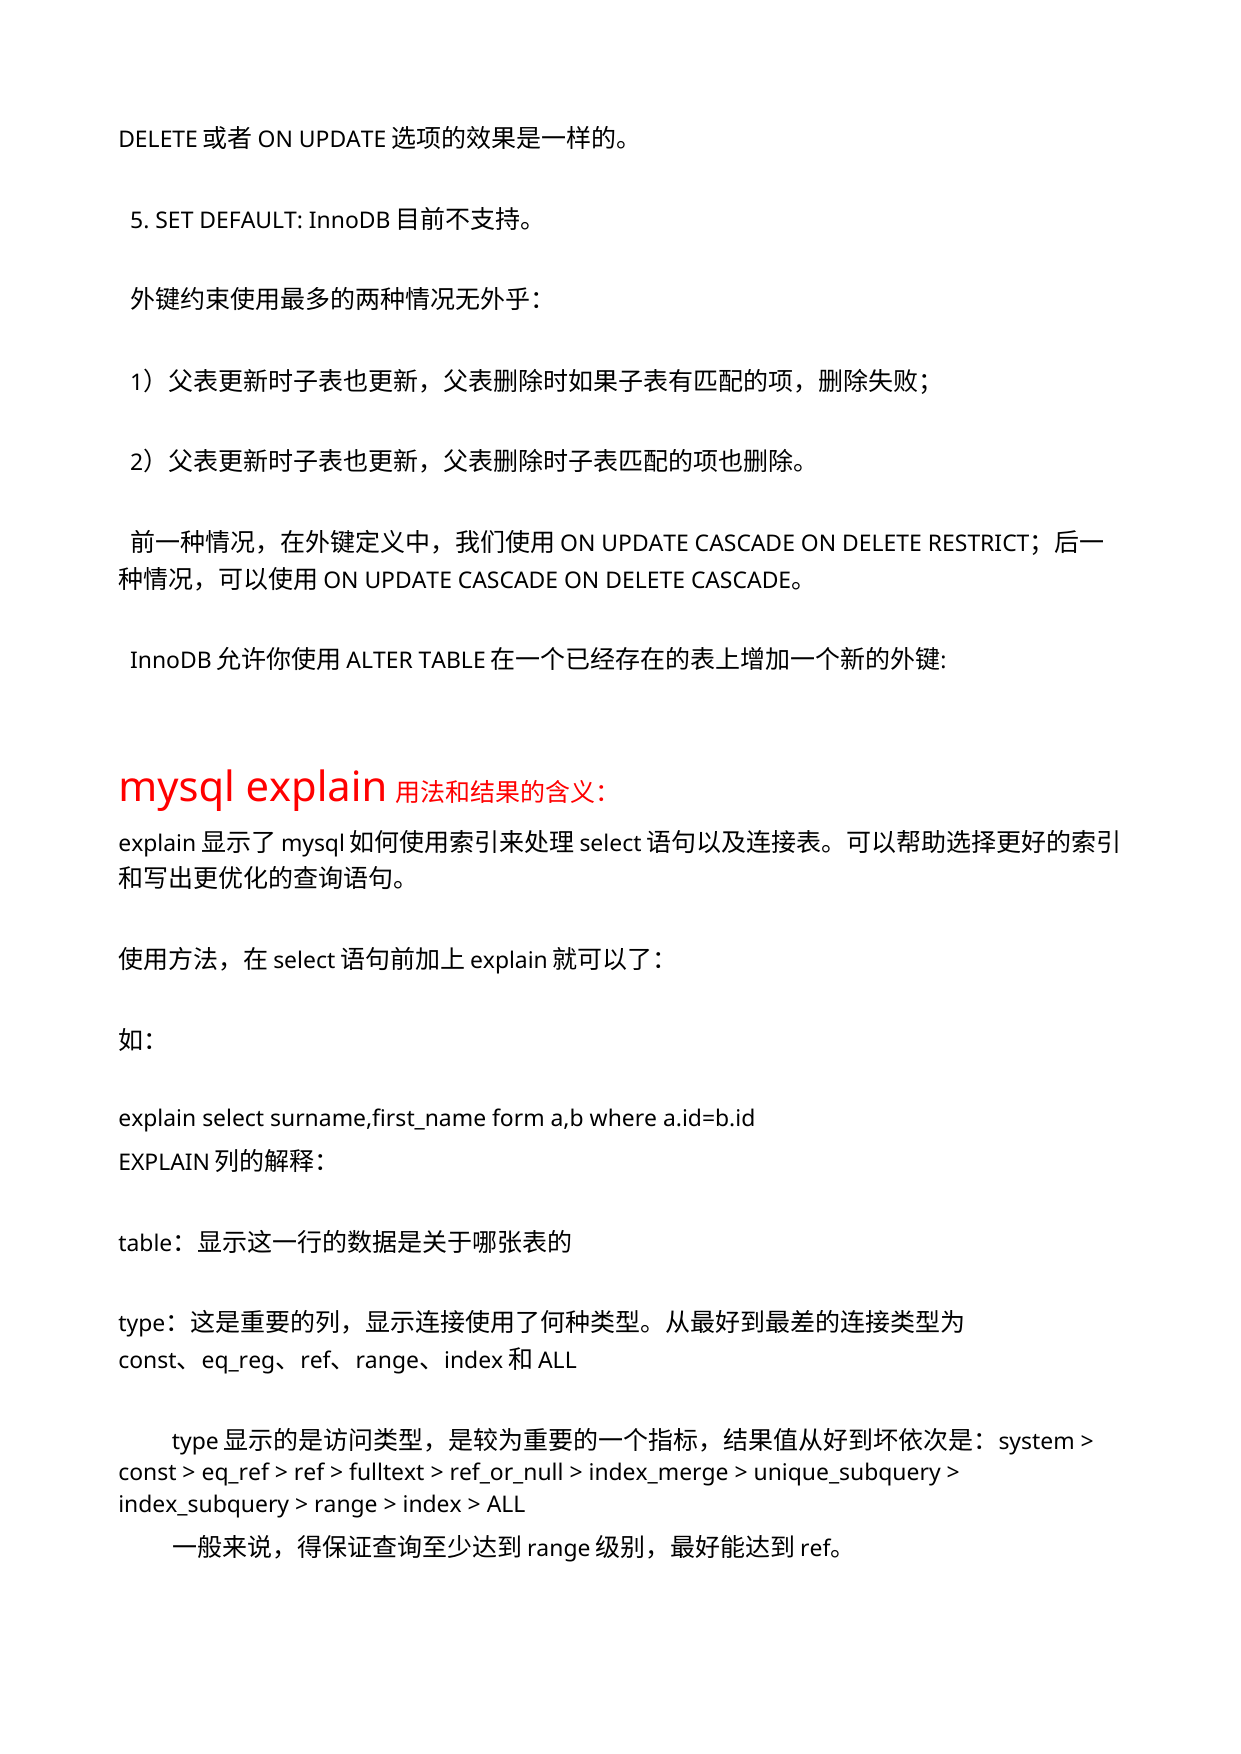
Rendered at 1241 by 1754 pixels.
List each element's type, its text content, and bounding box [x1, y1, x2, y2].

text 如： [118, 1021, 1122, 1057]
text explain显示了mysql如何使用索引来处理select语句以及连接表。可以帮助选择更好的索引和写出更优化的查询语句。 [118, 822, 1122, 895]
text type显示的是访问类型，是较为重要的一个指标，结果值从好到坏依次是：system > const > eq_ref > ref > fulltext > ref_or_null > index_merge > unique_subquery > index_subquery > range > index > ALL [118, 1420, 1122, 1519]
text 5. SET DEFAULT: InnoDB目前不支持。 [118, 199, 1122, 235]
text 1）父表更新时子表也更新，父表删除时如果子表有匹配的项，删除失败； [118, 361, 1122, 397]
text 使用方法，在select语句前加上explain就可以了： [118, 939, 1122, 976]
text InnoDB允许你使用ALTER TABLE在一个已经存在的表上增加一个新的外键: [118, 640, 1122, 676]
text 外键约束使用最多的两种情况无外乎： [118, 280, 1122, 316]
text DELETE或者ON UPDATE选项的效果是一样的。 [118, 118, 1122, 154]
text EXPLAIN列的解释： [118, 1141, 1122, 1177]
text 一般来说，得保证查询至少达到range级别，最好能达到ref。 [118, 1527, 1122, 1563]
text table：显示这一行的数据是关于哪张表的 [118, 1222, 1122, 1258]
text explain select surname,first_name form a,b where a.id=b.id [118, 1101, 1122, 1133]
text mysql explain用法和结果的含义： [118, 757, 1122, 814]
text type：这是重要的列，显示连接使用了何种类型。从最好到最差的连接类型为const、eq_reg、ref、range、index和ALL [118, 1303, 1122, 1375]
text 前一种情况，在外键定义中，我们使用ON UPDATE CASCADE ON DELETE RESTRICT；后一种情况，可以使用ON UPDATE CASCADE ON DELETE CASCADE。 [118, 523, 1122, 595]
text 2）父表更新时子表也更新，父表删除时子表匹配的项也删除。 [118, 442, 1122, 478]
